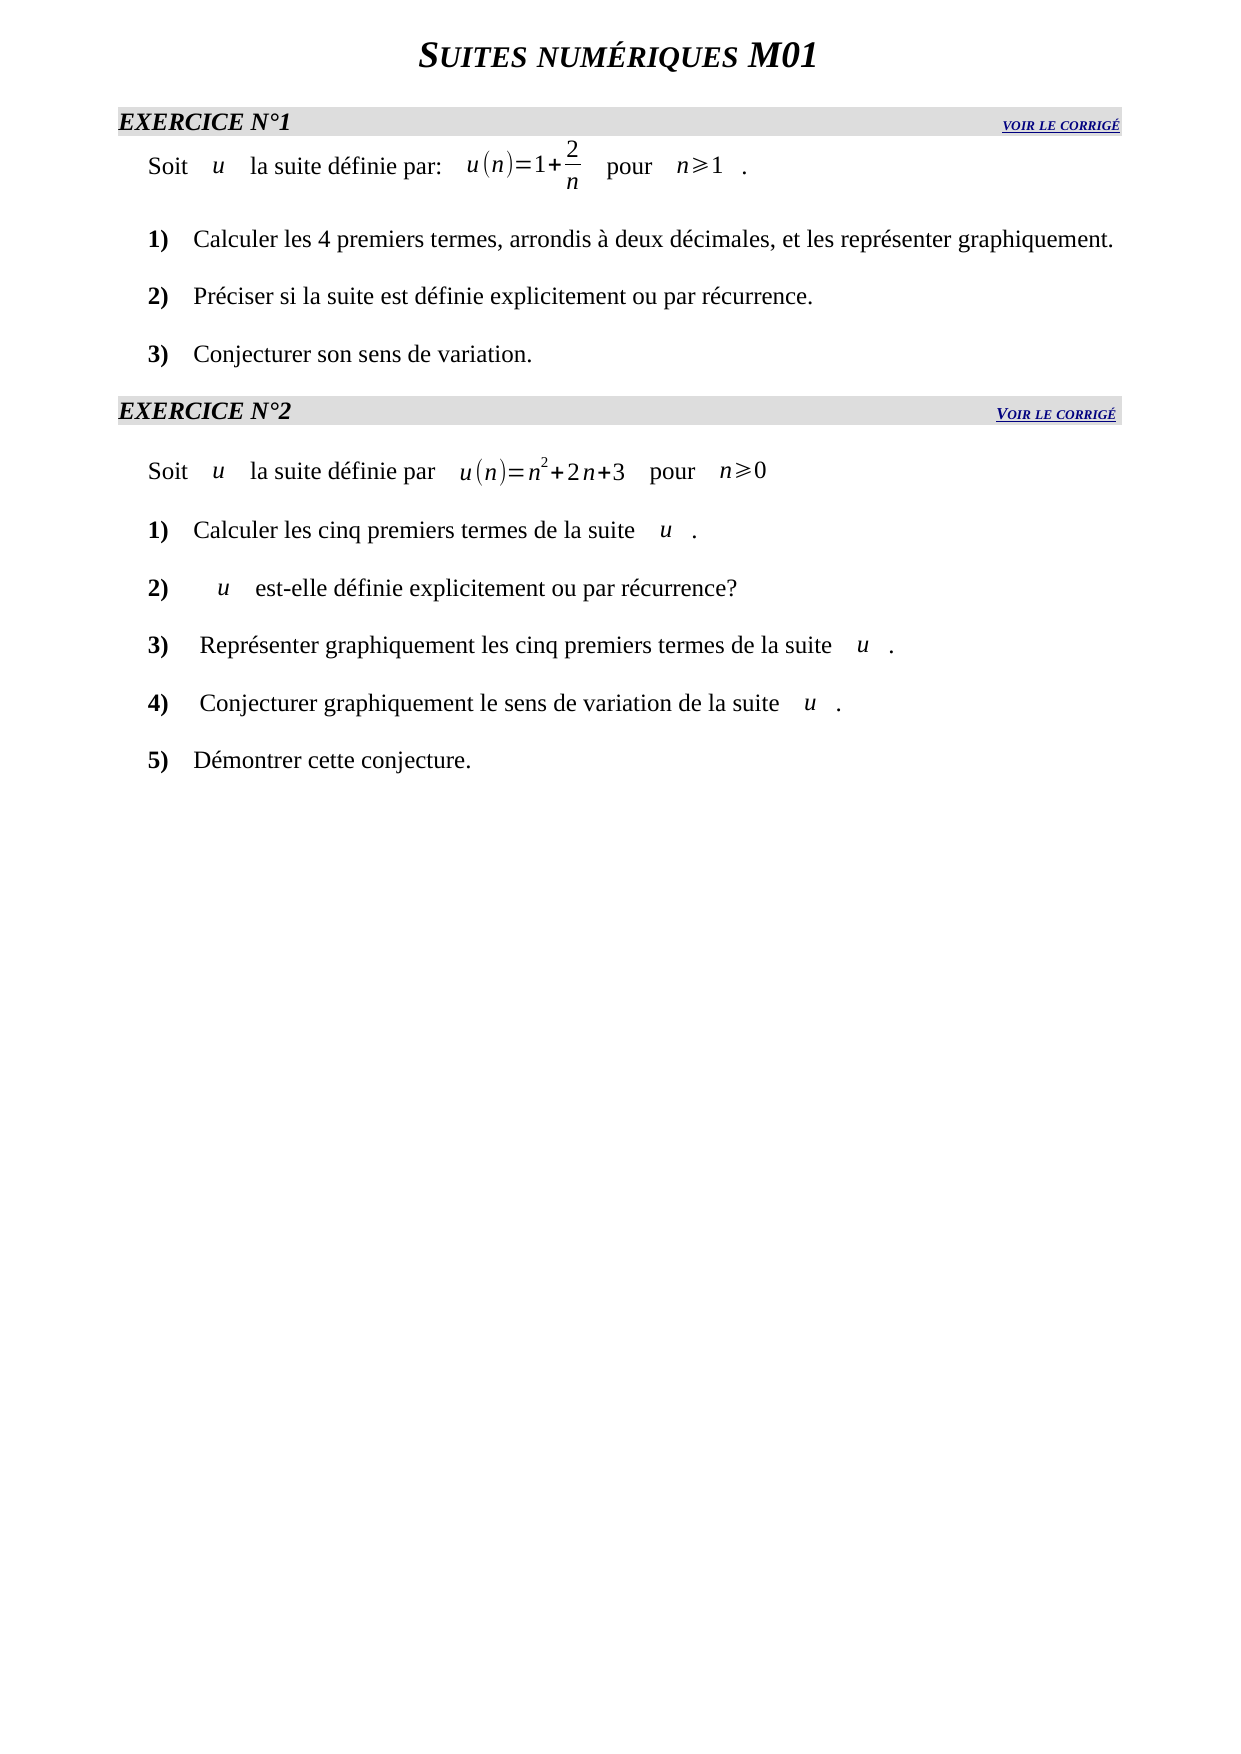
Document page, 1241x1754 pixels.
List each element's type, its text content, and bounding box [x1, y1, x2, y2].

text Soit la suite définie par pour [148, 454, 1122, 487]
subtitle est-elle définie explicitement ou par récurrence? [148, 573, 1122, 602]
subtitle Conjecturer son sens de variation. [148, 339, 1122, 367]
subtitle Représenter graphiquement les cinq premiers termes de la suite . [148, 630, 1122, 659]
subtitle Calculer les 4 premiers termes, arrondis à deux décimales, et les représenter graphiquement. [148, 224, 1122, 252]
subtitle Calculer les cinq premiers termes de la suite . [148, 515, 1122, 544]
subtitle Démontrer cette conjecture. [148, 745, 1122, 774]
text Soit la suite définie par: pour . [148, 136, 1122, 195]
subtitle Voir le corrigé [118, 396, 1122, 425]
subtitle Conjecturer graphiquement le sens de variation de la suite . [148, 688, 1122, 717]
text Suites numériques M01 [118, 29, 1122, 78]
subtitle voir le corrigé [118, 107, 1122, 136]
subtitle Préciser si la suite est définie explicitement ou par récurrence. [148, 281, 1122, 310]
